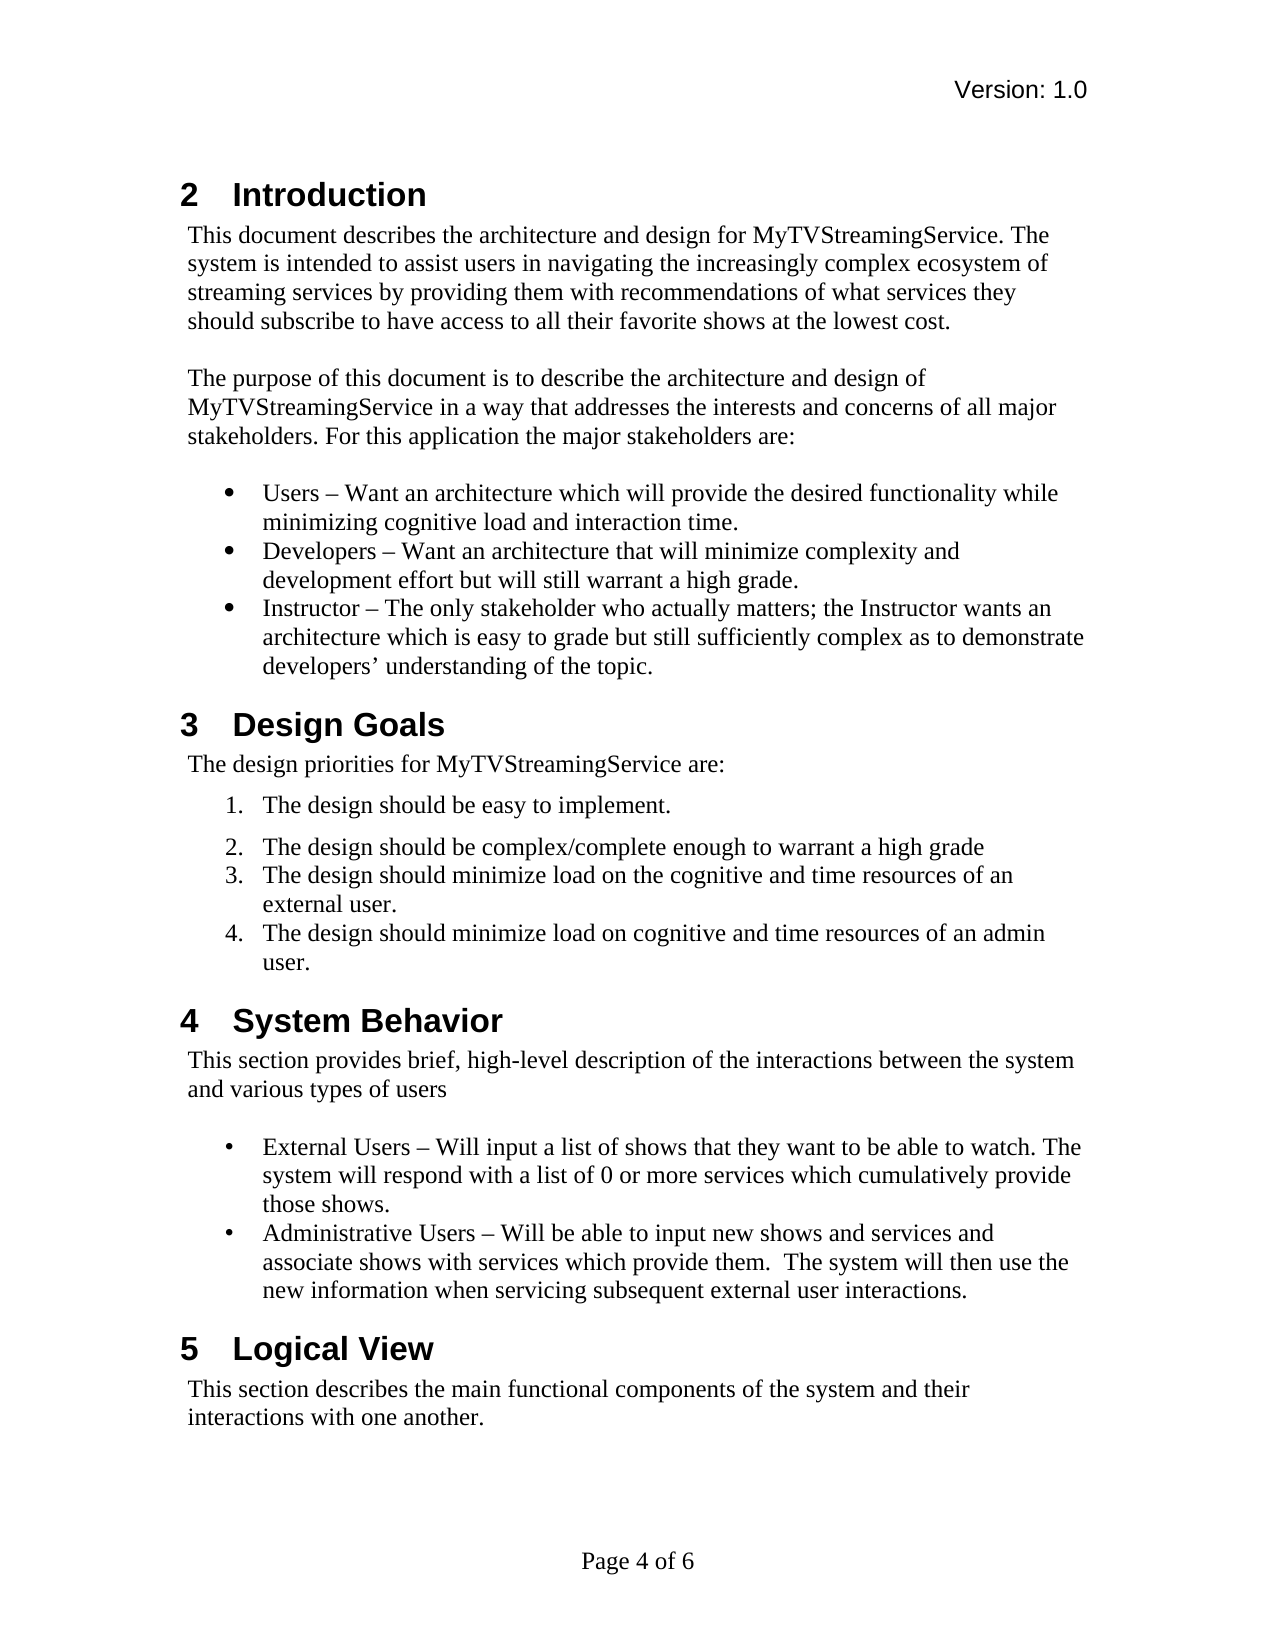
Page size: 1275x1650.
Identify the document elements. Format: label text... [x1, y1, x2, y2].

text The purpose of this document is to describe the architecture and design of MyTVStreamingService in a way that addresses the interests and concerns of all major stakeholders. For this application the major stakeholders are: [187, 363, 1087, 450]
text This section describes the main functional components of the system and their interactions with one another. [187, 1374, 1087, 1431]
subtitle Introduction [180, 175, 1087, 213]
list Instructor – The only stakeholder who actually matters; the Instructor wants an architecture which is easy to grade but still sufficiently complex as to demonstrate developers’ understanding of the topic. [225, 593, 1087, 680]
text This document describes the architecture and design for MyTVStreamingService. The system is intended to assist users in navigating the increasingly complex ecosystem of streaming services by providing them with recommendations of what services they should subscribe to have access to all their favorite shows at the lowest cost. [187, 220, 1087, 335]
list Administrative Users – Will be able to input new shows and services and associate shows with services which provide them. The system will then use the new information when servicing subsequent external user interactions. [225, 1218, 1087, 1304]
list External Users – Will input a list of shows that they want to be able to watch. The system will respond with a list of 0 or more services which cumulatively provide those shows. [225, 1132, 1087, 1218]
list The design should be easy to implement. [225, 791, 1087, 819]
list The design should minimize load on the cognitive and time resources of an external user. [225, 861, 1087, 918]
list The design should minimize load on cognitive and time resources of an admin user. [225, 918, 1087, 976]
text This section provides brief, high-level description of the interactions between the system and various types of users [187, 1045, 1087, 1103]
list The design should be complex/complete enough to warrant a high grade [225, 832, 1087, 861]
subtitle Logical View [180, 1329, 1087, 1367]
list Developers – Want an architecture that will minimize complexity and development effort but will still warrant a high grade. [225, 536, 1087, 593]
text The design priorities for MyTVStreamingService are: [187, 749, 1087, 778]
list Users – Want an architecture which will provide the desired functionality while minimizing cognitive load and interaction time. [225, 478, 1087, 536]
subtitle System Behavior [180, 1001, 1087, 1039]
subtitle Design Goals [180, 705, 1087, 743]
